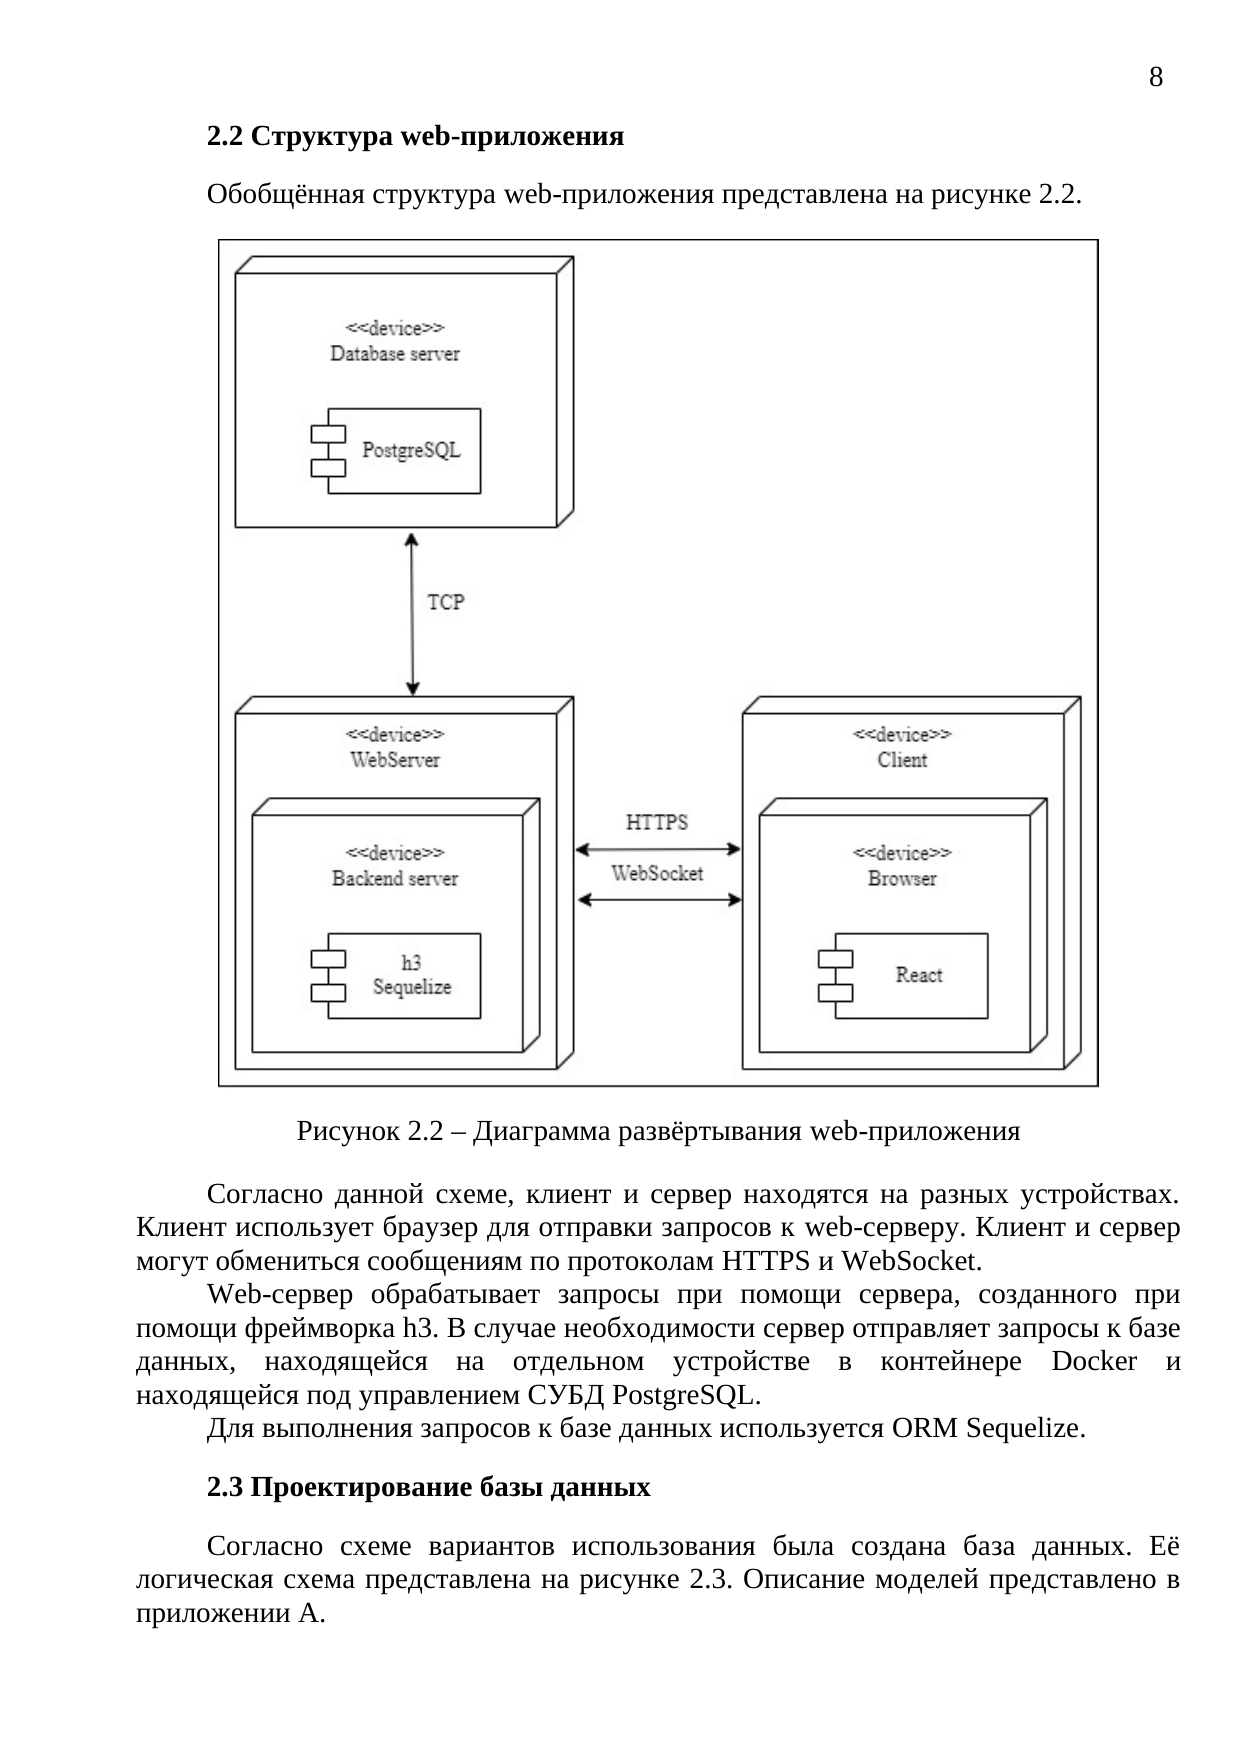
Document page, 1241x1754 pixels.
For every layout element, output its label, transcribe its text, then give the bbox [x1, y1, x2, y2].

text Для выполнения запросов к базе данных используется ORM Sequelize. [136, 1411, 1181, 1444]
text Обобщённая структура web-приложения представлена на рисунке 2.2. [136, 177, 1181, 210]
text Согласно схеме вариантов использования была создана база данных. Её логическая схема представлена на рисунке 2.3. Описание моделей представлено в приложении А. [136, 1528, 1181, 1628]
picture [218, 239, 1099, 1089]
text Рисунок 2.2 – Диаграмма развёртывания web-приложения [136, 1113, 1181, 1147]
subtitle 2.2 Структура web-приложения [136, 118, 1181, 152]
subtitle 2.3 Проектирование базы данных [136, 1469, 1181, 1503]
text Web-сервер обрабатывает запросы при помощи сервера, созданного при помощи фреймворка h3. В случае необходимости сервер отправляет запросы к базе данных, находящейся на отдельном устройстве в контейнере Docker и находящейся под управлением СУБД PostgreSQL. [136, 1276, 1181, 1411]
text Согласно данной схеме, клиент и сервер находятся на разных устройствах. Клиент использует браузер для отправки запросов к web-серверу. Клиент и сервер могут обмениться сообщениям по протоколам HTTPS и WebSocket. [136, 1176, 1181, 1276]
